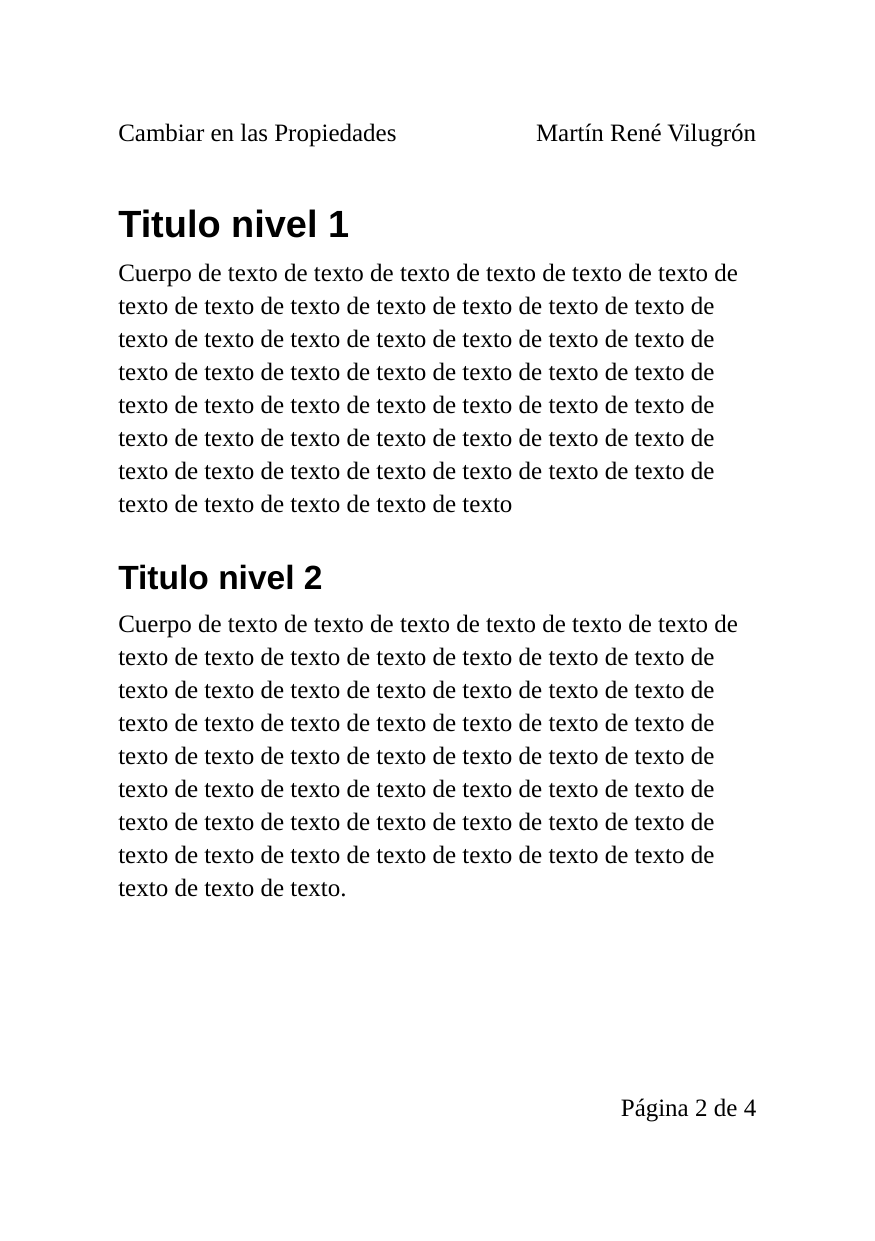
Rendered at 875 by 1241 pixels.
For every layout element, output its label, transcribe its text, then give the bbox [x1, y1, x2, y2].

subtitle Titulo nivel 1 [118, 202, 756, 246]
text Cuerpo de texto de texto de texto de texto de texto de texto de texto de texto de texto de texto de texto de texto de texto de texto de texto de texto de texto de texto de texto de texto de texto de texto de texto de texto de texto de texto de texto de texto de texto de texto de texto de texto de texto de texto de texto de texto de texto de texto de texto de texto de texto de texto de texto de texto de texto de texto de texto de texto de texto de texto de texto de texto de texto de texto de texto de texto de texto de texto. [118, 609, 756, 902]
text Cuerpo de texto de texto de texto de texto de texto de texto de texto de texto de texto de texto de texto de texto de texto de texto de texto de texto de texto de texto de texto de texto de texto de texto de texto de texto de texto de texto de texto de texto de texto de texto de texto de texto de texto de texto de texto de texto de texto de texto de texto de texto de texto de texto de texto de texto de texto de texto de texto de texto de texto de texto de texto de texto de texto [118, 258, 756, 518]
subtitle Titulo nivel 2 [118, 558, 756, 596]
